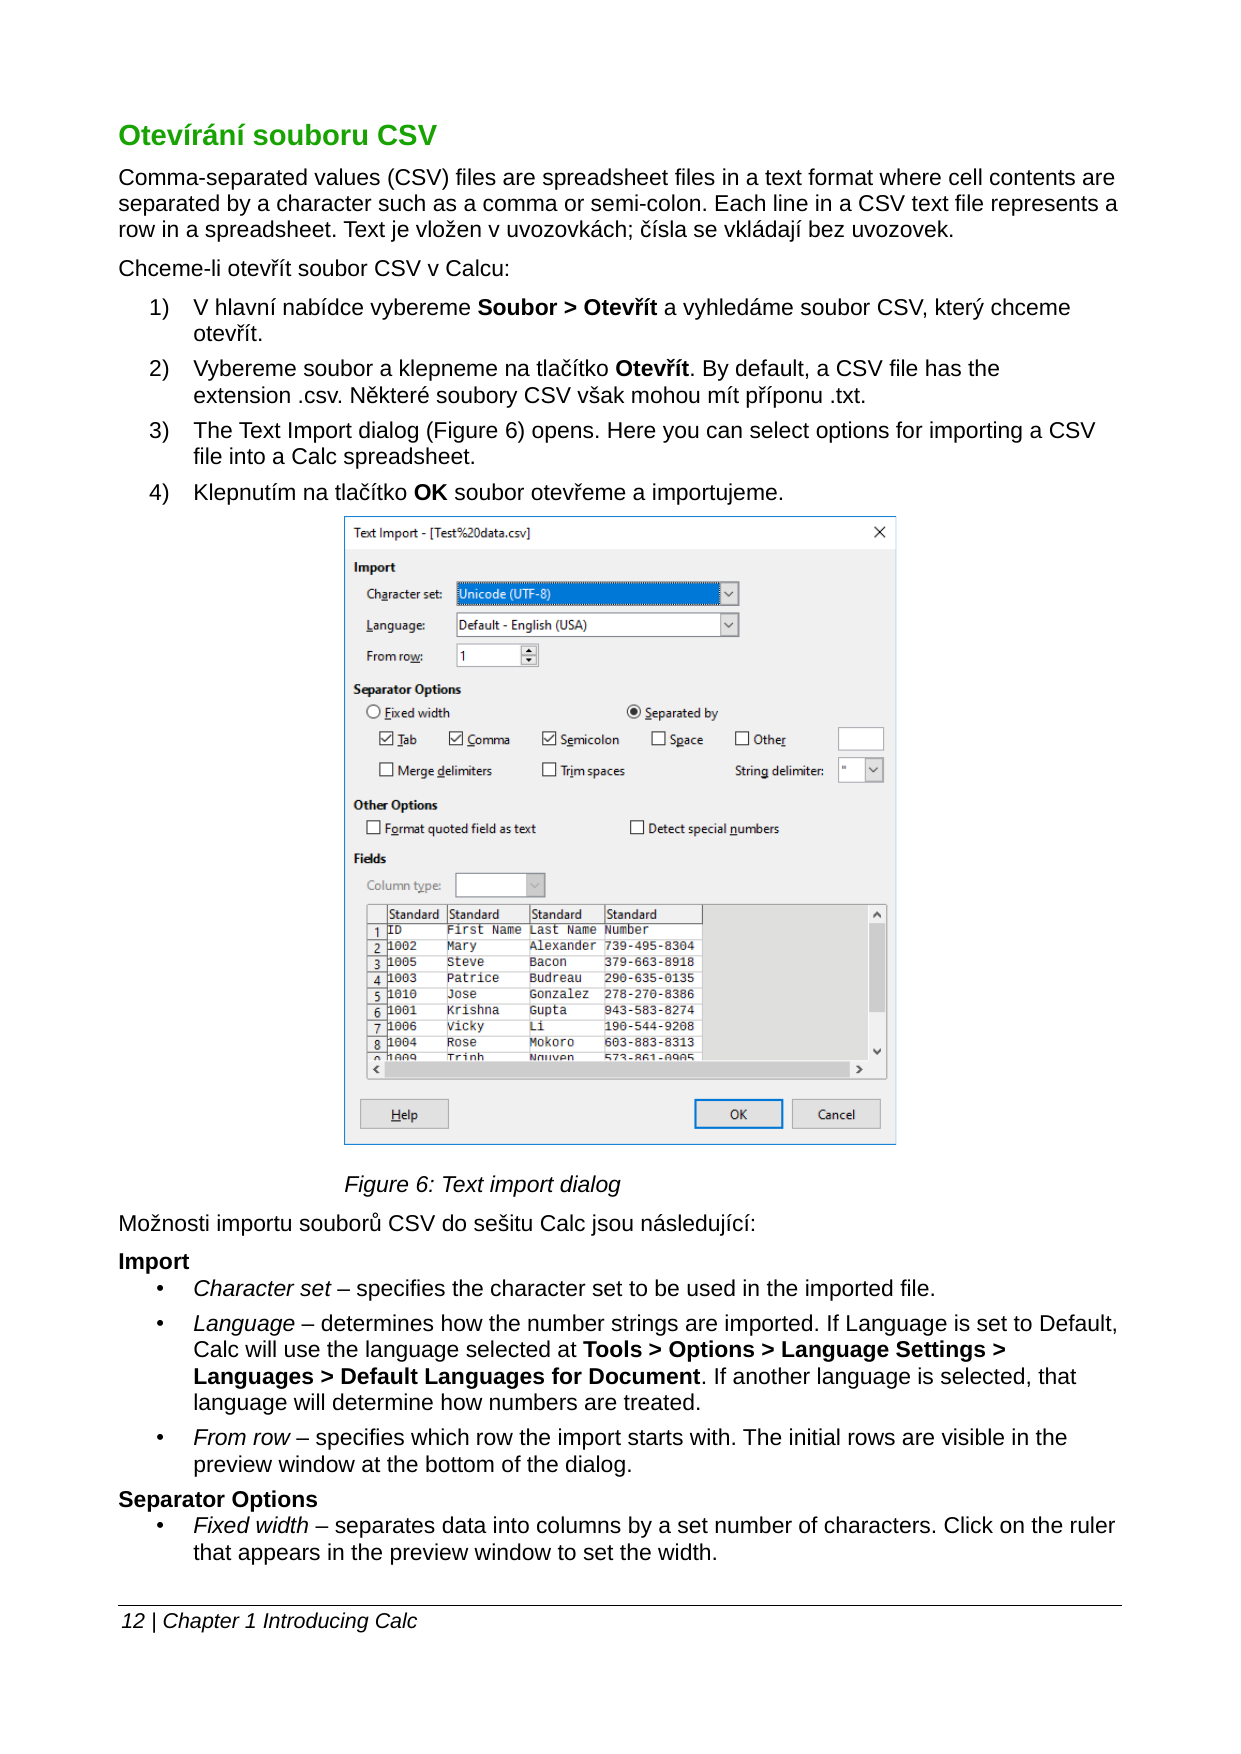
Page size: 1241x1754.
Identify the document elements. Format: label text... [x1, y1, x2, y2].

text Comma-separated values (CSV) files are spreadsheet files in a text format where cell contents are separated by a character such as a comma or semi-colon. Each line in a CSV text file represents a row in a spreadsheet. Text je vložen v uvozovkách; čísla se vkládají bez uvozovek. [118, 163, 1122, 242]
list Chceme-li otevřít soubor CSV v Calcu: [118, 255, 1122, 281]
list Fixed width – separates data into columns by a set number of characters. Click on the ruler that appears in the preview window to set the width. [156, 1512, 1122, 1565]
subtitle Otevírání souboru CSV [118, 118, 1122, 152]
list From row – specifies which row the import starts with. The initial rows are visible in the preview window at the bottom of the dialog. [156, 1424, 1122, 1477]
list Character set – specifies the character set to be used in the imported file. [156, 1275, 1122, 1301]
picture [344, 516, 897, 1145]
list The Text Import dialog (Figure 6) opens. Here you can select options for importing a CSV file into a Calc spreadsheet. [169, 417, 1122, 470]
list V hlavní nabídce vybereme Soubor > Otevřít a vyhledáme soubor CSV, který chceme otevřít. [169, 294, 1122, 347]
list Language – determines how the number strings are imported. If Language is set to Default, Calc will use the language selected at Tools > Options > Language Settings > Languages > Default Languages for Document. If another language is selected, that language will determine how numbers are treated. [156, 1310, 1122, 1415]
text Figure 6: Text import dialog [344, 1145, 896, 1197]
list Vybereme soubor a klepneme na tlačítko Otevřít. By default, a CSV file has the extension .csv. Některé soubory CSV však mohou mít příponu .txt. [169, 355, 1122, 408]
text Separator Options [118, 1486, 1122, 1512]
list Možnosti importu souborů CSV do sešitu Calc jsou následující: [118, 1209, 1122, 1236]
text Import [118, 1248, 1122, 1275]
list Klepnutím na tlačítko OK soubor otevřeme a importujeme. [169, 478, 1122, 505]
